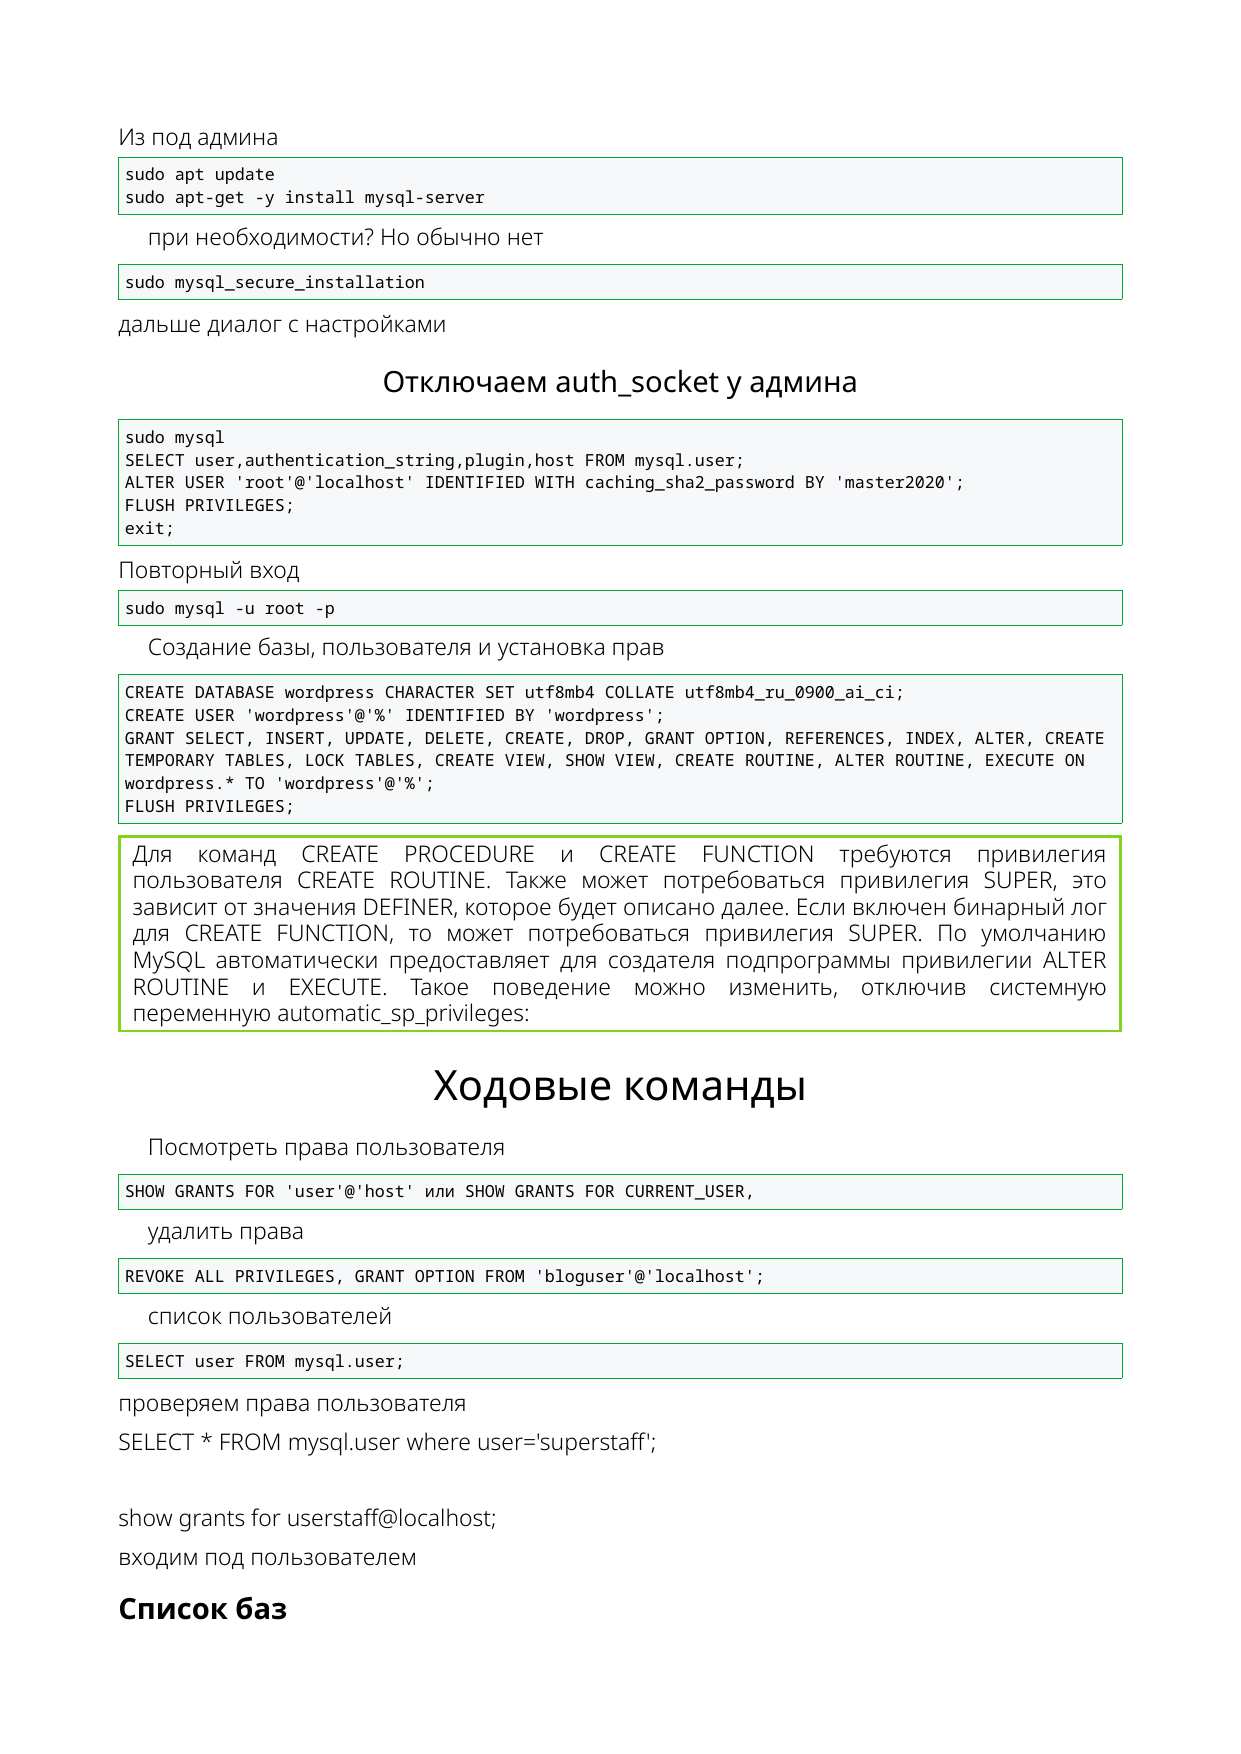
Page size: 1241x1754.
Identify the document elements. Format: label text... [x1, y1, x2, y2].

text CREATE USER 'wordpress'@'%' IDENTIFIED BY 'wordpress'; [119, 697, 1122, 720]
subtitle Список баз [118, 1588, 1122, 1628]
text Создание базы, пользователя и установка прав [118, 631, 1122, 663]
text SHOW GRANTS FOR 'user'@'host' или SHOW GRANTS FOR CURRENT_USER, [119, 1175, 1122, 1209]
text Повторный вход [118, 557, 1122, 584]
text sudo apt update [119, 158, 1122, 179]
subtitle Отключаем auth_socket у админа [118, 362, 1122, 401]
text sudo mysql_secure_installation [119, 265, 1122, 299]
text sudo mysql [119, 420, 1122, 442]
text GRANT SELECT, INSERT, UPDATE, DELETE, CREATE, DROP, GRANT OPTION, REFERENCES, INDEX, ALTER, CREATE TEMPORARY TABLES, LOCK TABLES, CREATE VIEW, SHOW VIEW, CREATE ROUTINE, ALTER ROUTINE, EXECUTE ON wordpress.* TO 'wordpress'@'%'; [119, 720, 1122, 788]
text CREATE DATABASE wordpress CHARACTER SET utf8mb4 COLLATE utf8mb4_ru_0900_ai_ci; [119, 675, 1122, 697]
text SELECT * FROM mysql.user where user='superstaff'; [118, 1429, 1122, 1455]
text дальше диалог с настройками [118, 311, 1122, 338]
text ALTER USER 'root'@'localhost' IDENTIFIED WITH caching_sha2_password BY 'master2020'; [119, 464, 1122, 487]
text FLUSH PRIVILEGES; [119, 788, 1122, 823]
text sudo apt-get -y install mysql-server [119, 179, 1122, 214]
text проверяем права пользователя [118, 1390, 1122, 1417]
text sudo mysql -u root -p [119, 591, 1122, 625]
text входим под пользователем [118, 1544, 1122, 1571]
text FLUSH PRIVILEGES; [119, 487, 1122, 510]
text Для команд CREATE PROCEDURE и CREATE FUNCTION требуются привилегия пользователя CREATE ROUTINE. Также может потребоваться привилегия SUPER, это зависит от значения DEFINER, которое будет описано далее. Если включен бинарный лог для CREATE FUNCTION, то может потребоваться привилегия SUPER. По умолчанию MySQL автоматически предоставляет для создателя подпрограммы привилегии ALTER ROUTINE и EXECUTE. Такое поведение можно изменить, отключив системную переменную automatic_sp_privileges: [121, 838, 1119, 1030]
text exit; [119, 510, 1122, 545]
text список пользователей [118, 1300, 1122, 1331]
text удалить права [118, 1215, 1122, 1246]
text show grants for userstaff@localhost; [118, 1506, 1122, 1532]
text SELECT user,authentication_string,plugin,host FROM mysql.user; [119, 442, 1122, 464]
text Из под админа [118, 124, 1122, 151]
subtitle Ходовые команды [118, 1056, 1122, 1113]
text при необходимости? Но обычно нет [118, 221, 1122, 252]
text REVOKE ALL PRIVILEGES, GRANT OPTION FROM 'bloguser'@'localhost'; [119, 1259, 1122, 1293]
text SELECT user FROM mysql.user; [119, 1344, 1122, 1378]
text Посмотреть права пользователя [118, 1131, 1122, 1162]
